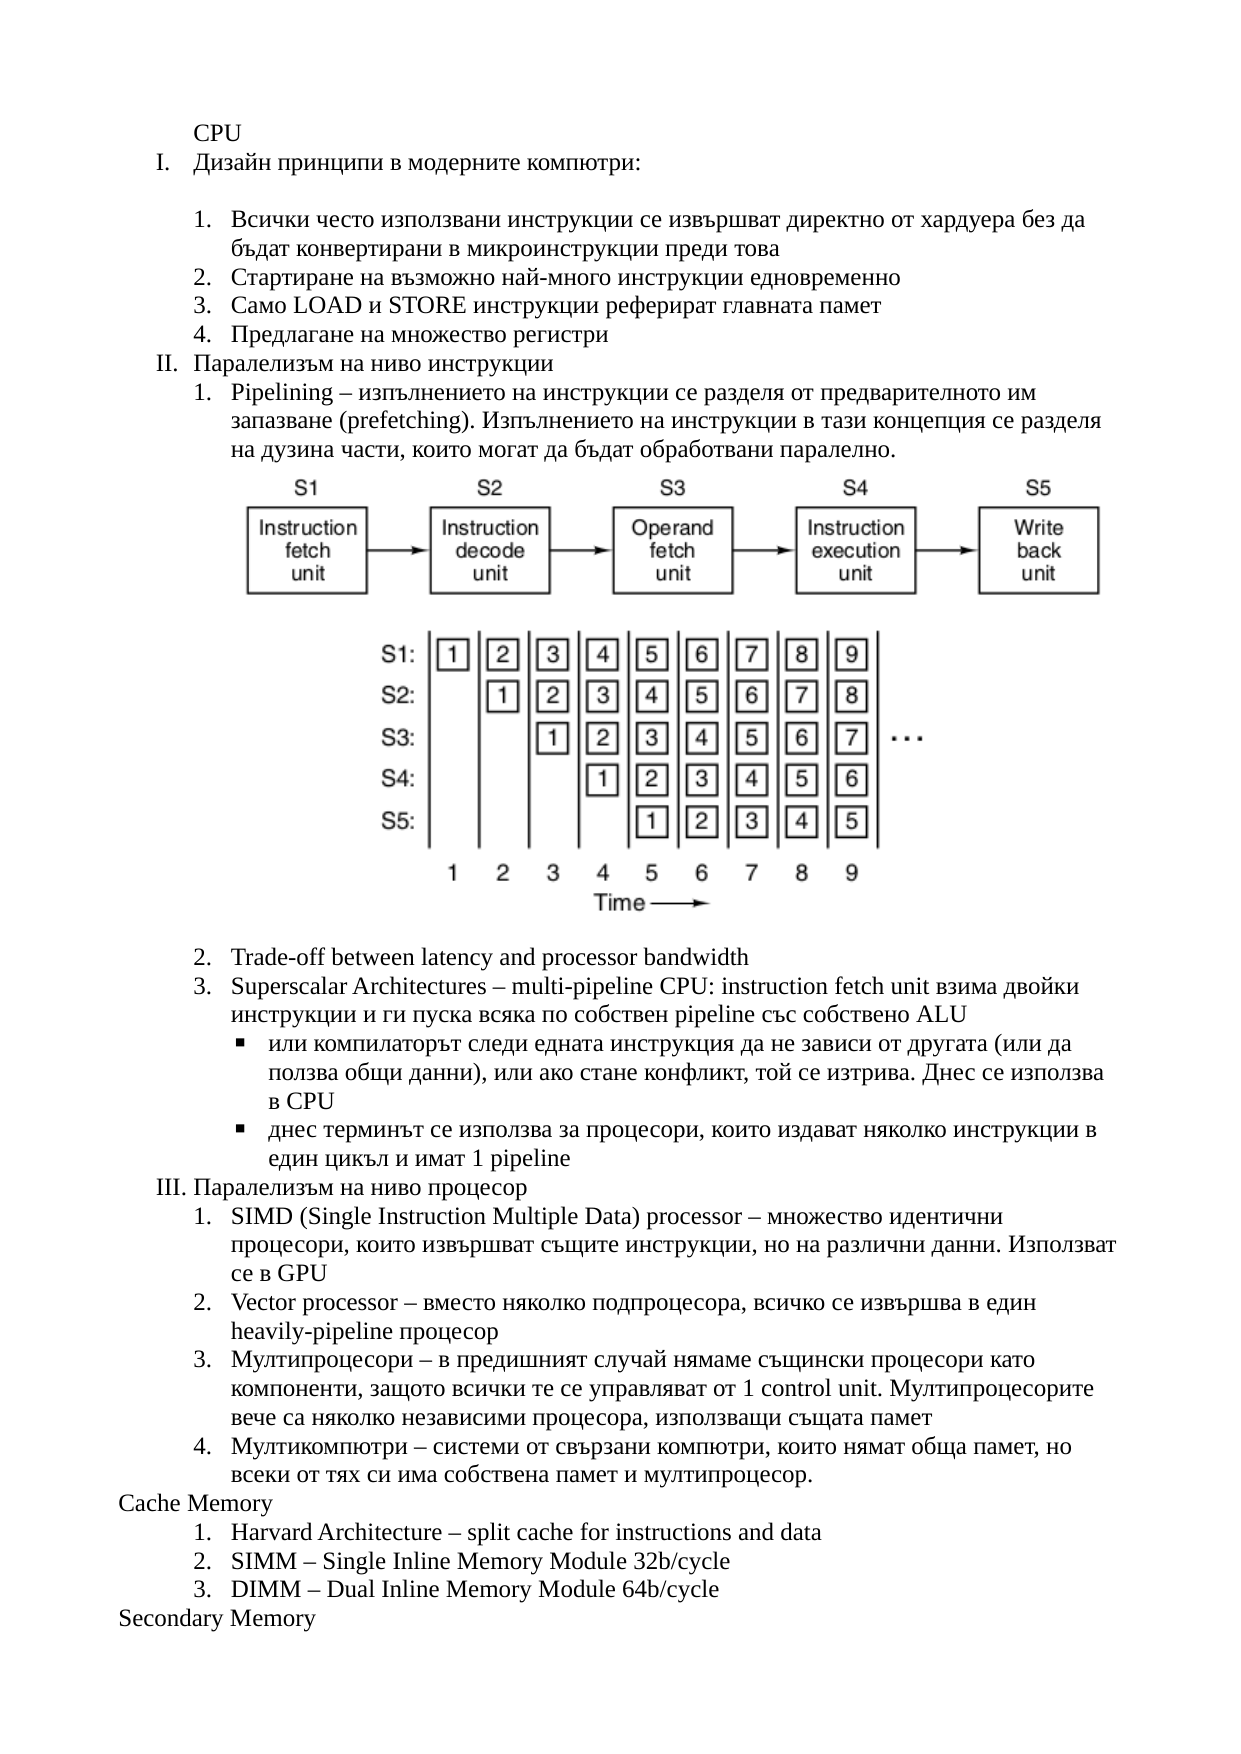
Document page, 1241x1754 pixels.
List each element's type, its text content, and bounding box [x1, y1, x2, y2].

picture [331, 621, 988, 914]
picture [211, 474, 1141, 609]
list Мултипроцесори – в предишният случай нямаме същински процесори като компоненти, защото всички те се управляват от 1 control unit. Мултипроцесорите вече са няколко независими процесора, използващи същата памет [193, 1344, 1122, 1431]
list Мултикомпютри – системи от свързани компютри, които нямат обща памет, но всеки от тях си има собствена памет и мултипроцесор. [193, 1431, 1122, 1488]
text Cache Memory [118, 1488, 1122, 1517]
list Harvard Architecture – split cache for instructions and data [193, 1517, 1122, 1546]
list Всички често използвани инструкции се извършват директно от хардуера без да бъдат конвертирани в микроинструкции преди това [193, 204, 1122, 262]
list SIMM – Single Inline Memory Module 32b/cycle [193, 1546, 1122, 1574]
list Vector processor – вместо няколко подпроцесора, всичко се извършва в един heavily-pipeline процесор [193, 1287, 1122, 1344]
list Стартиране на възможно най-много инструкции едновременно [193, 262, 1122, 291]
list Дизайн принципи в модерните компютри: [156, 147, 1122, 176]
list Предлагане на множество регистри [193, 319, 1122, 348]
list Superscalar Architectures – multi-pipeline CPU: instruction fetch unit взима двойки инструкции и ги пуска всяка по собствен pipeline със собствено ALU [193, 971, 1122, 1028]
list DIMM – Dual Inline Memory Module 64b/cycle [193, 1574, 1122, 1603]
list Pipelining – изпълнението на инструкции се разделя от предварителното им запазване (prefetching). Изпълнението на инструкции в тази концепция се разделя на дузина части, които могат да бъдат обработвани паралелно. [193, 377, 1122, 463]
list днес терминът се използва за процесори, които издават няколко инструкции в един цикъл и имат 1 pipeline [231, 1114, 1122, 1172]
list CPU [156, 118, 1122, 147]
list Паралелизъм на ниво инструкции [156, 348, 1122, 377]
list или компилаторът следи едната инструкция да не зависи от другата (или да ползва общи данни), или ако стане конфликт, той се изтрива. Днес се използва в CPU [231, 1028, 1122, 1114]
list Паралелизъм на ниво процесор [156, 1172, 1122, 1201]
list Trade-off between latency and processor bandwidth [193, 942, 1122, 971]
list SIMD (Single Instruction Multiple Data) processor – множество идентични процесори, които извършват същите инструкции, но на различни данни. Използват се в GPU [193, 1201, 1122, 1287]
text Secondary Memory [118, 1603, 1122, 1632]
list Само LOAD и STORE инструкции реферират главната памет [193, 291, 1122, 319]
